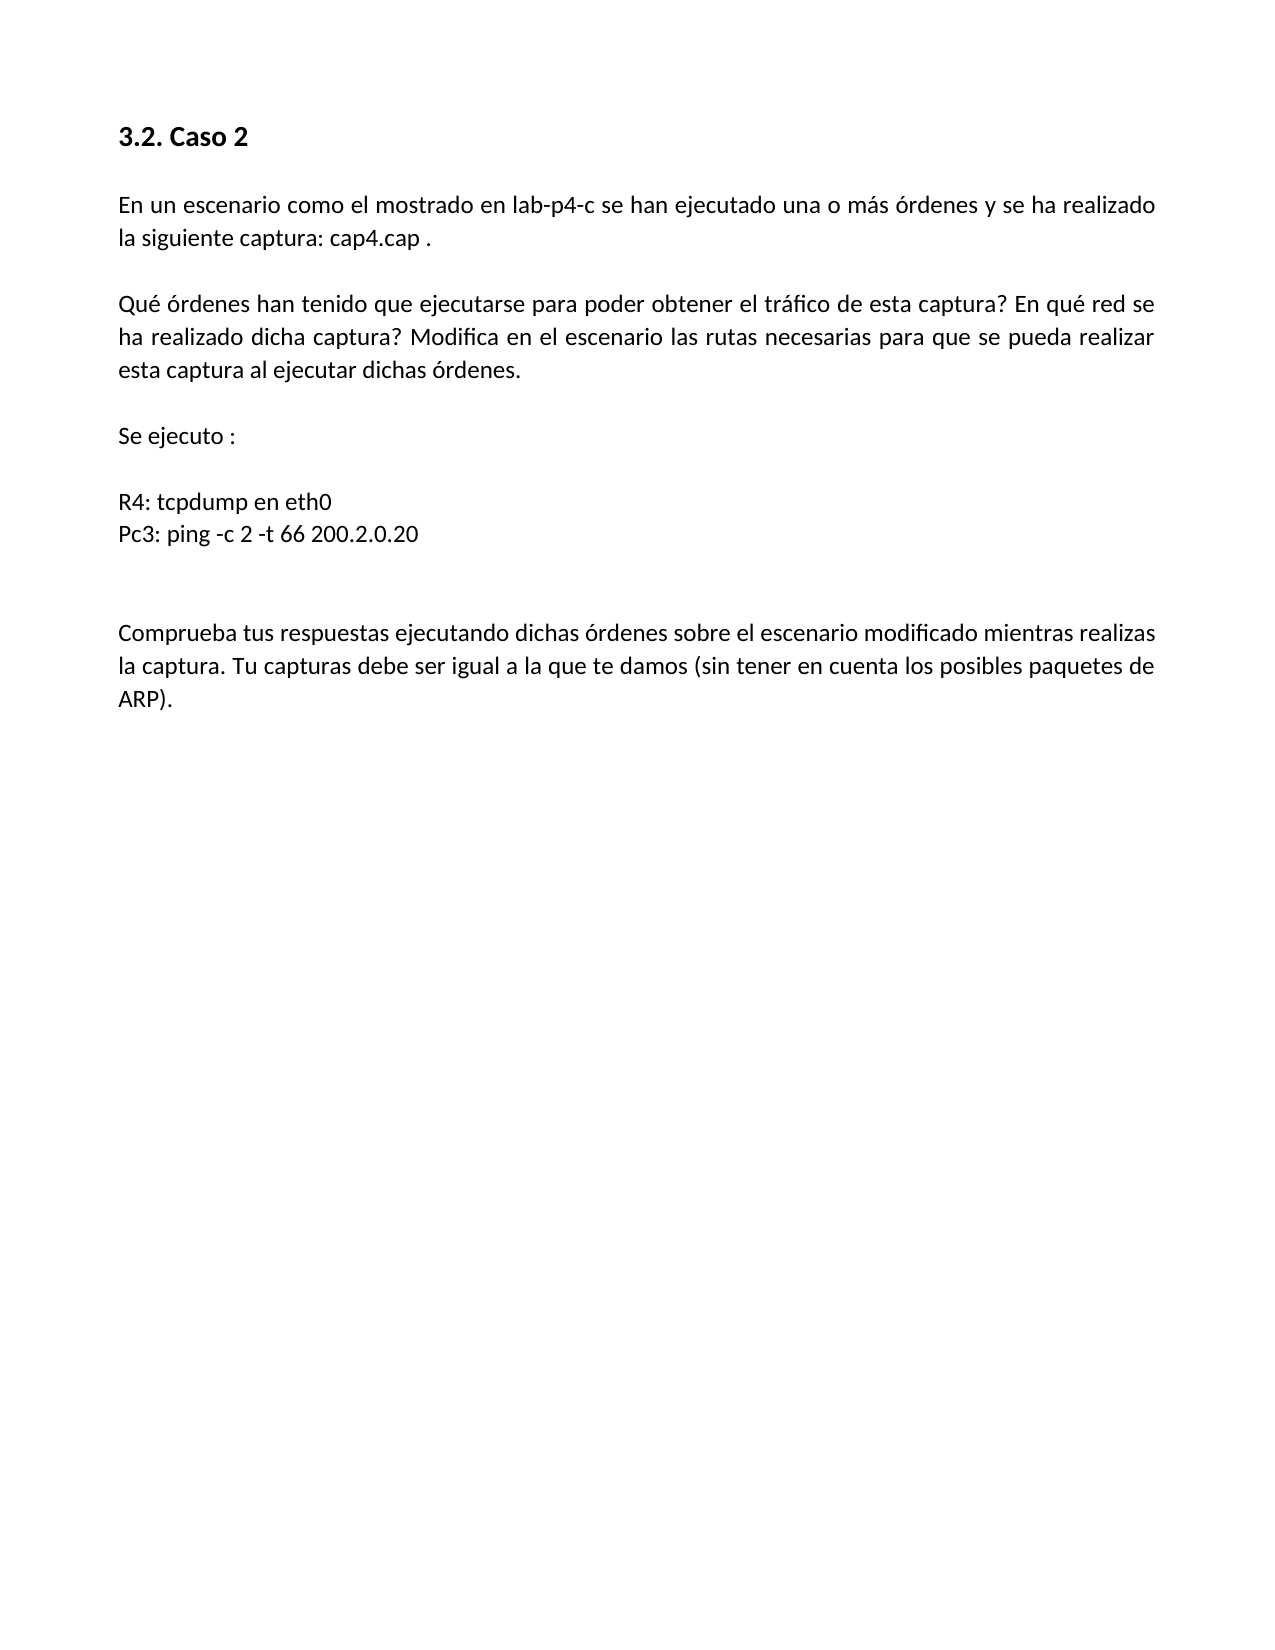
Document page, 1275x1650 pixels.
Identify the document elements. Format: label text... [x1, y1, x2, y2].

text Comprueba tus respuestas ejecutando dichas órdenes sobre el escenario modificado mientras realizas la captura. Tu capturas debe ser igual a la que te damos (sin tener en cuenta los posibles paquetes de ARP). [118, 617, 1157, 714]
text En un escenario como el mostrado en lab-p4-c se han ejecutado una o más órdenes y se ha realizado la siguiente captura: cap4.cap . [118, 189, 1157, 253]
text Qué órdenes han tenido que ejecutarse para poder obtener el tráfico de esta captura? En qué red se ha realizado dicha captura? Modifica en el escenario las rutas necesarias para que se pueda realizar esta captura al ejecutar dichas órdenes. [118, 288, 1157, 384]
text Se ejecuto : [118, 420, 1157, 450]
text Pc3: ping -c 2 -t 66 200.2.0.20 [118, 519, 1157, 549]
text R4: tcpdump en eth0 [118, 486, 1157, 516]
text 3.2. Caso 2 [118, 118, 1157, 154]
